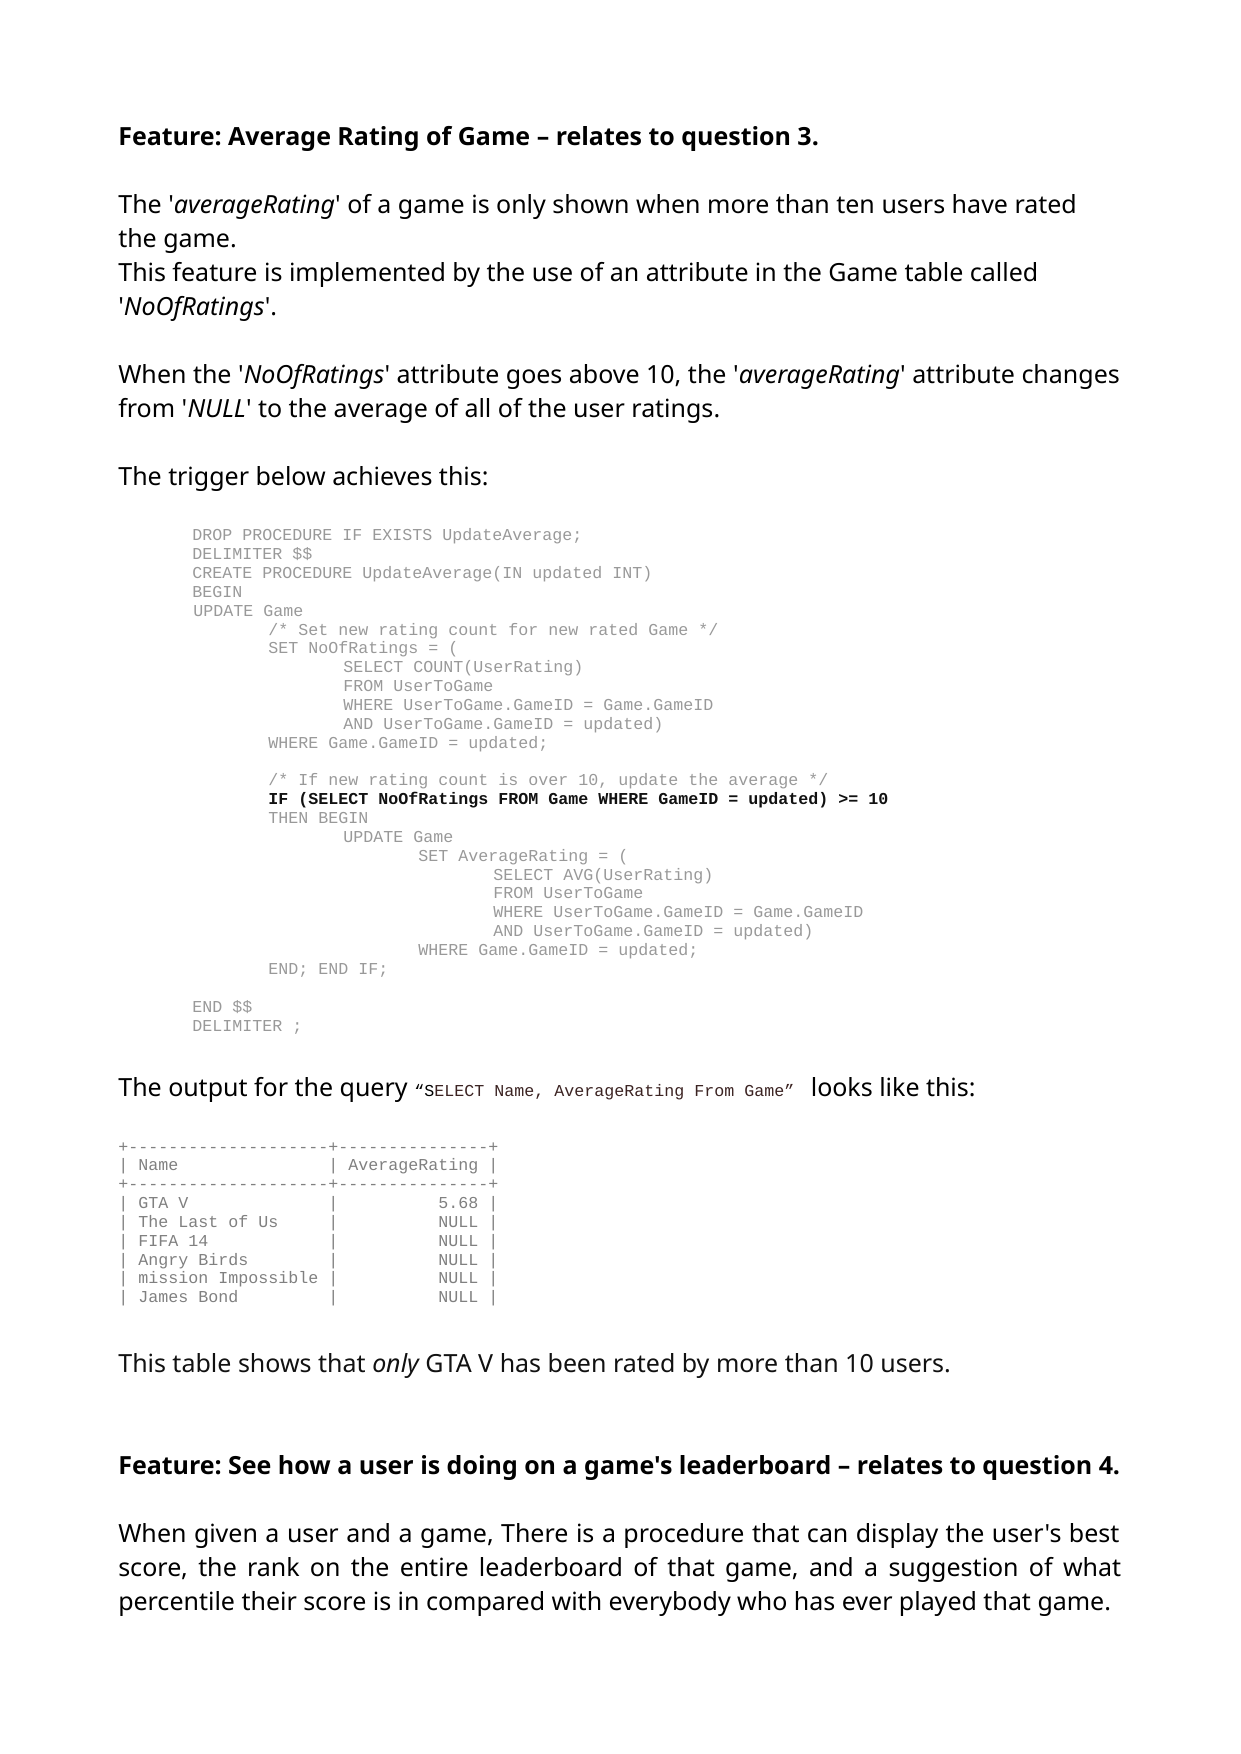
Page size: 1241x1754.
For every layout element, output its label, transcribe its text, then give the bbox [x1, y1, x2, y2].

text /* Set new rating count for new rated Game */ [192, 621, 1122, 640]
text When the 'NoOfRatings' attribute goes above 10, the 'averageRating' attribute changes from 'NULL' to the average of all of the user ratings. [118, 357, 1122, 425]
text IF (SELECT NoOfRatings FROM Game WHERE GameID = updated) >= 10 [192, 791, 1122, 810]
text | GTA V | 5.68 | [118, 1195, 1122, 1213]
text WHERE UserToGame.GameID = Game.GameID [192, 904, 1122, 923]
text WHERE Game.GameID = updated; [192, 734, 1122, 753]
text DELIMITER ; [192, 1017, 1122, 1036]
text DELIMITER $$ [192, 546, 1122, 564]
text /* If new rating count is over 10, update the average */ [192, 772, 1122, 791]
text | Name | AverageRating | [118, 1157, 1122, 1176]
text | The Last of Us | NULL | [118, 1213, 1122, 1232]
text SET NoOfRatings = ( [192, 640, 1122, 659]
text UPDATE Game [192, 602, 1122, 621]
text When given a user and a game, There is a procedure that can display the user's best score, the rank on the entire leaderboard of that game, and a suggestion of what percentile their score is in compared with everybody who has ever played that game. [118, 1516, 1122, 1618]
text FROM UserToGame [192, 885, 1122, 904]
text SELECT AVG(UserRating) [192, 866, 1122, 885]
text +--------------------+---------------+ [118, 1138, 1122, 1157]
text Feature: See how a user is doing on a game's leaderboard – relates to question 4. [118, 1448, 1122, 1482]
text END; END IF; [192, 961, 1122, 979]
text AND UserToGame.GameID = updated) [192, 923, 1122, 942]
text The 'averageRating' of a game is only shown when more than ten users have rated the game. [118, 186, 1122, 254]
text Feature: Average Rating of Game – relates to question 3. [118, 118, 1122, 152]
text THEN BEGIN [192, 810, 1122, 828]
text DROP PROCEDURE IF EXISTS UpdateAverage; [192, 527, 1122, 546]
text BEGIN [192, 583, 1122, 602]
text SELECT COUNT(UserRating) [192, 659, 1122, 678]
text | James Bond | NULL | [118, 1289, 1122, 1308]
text This table shows that only GTA V has been rated by more than 10 users. [118, 1346, 1122, 1379]
text AND UserToGame.GameID = updated) [192, 715, 1122, 734]
text | Angry Birds | NULL | [118, 1251, 1122, 1270]
text UPDATE Game [192, 828, 1122, 847]
text WHERE UserToGame.GameID = Game.GameID [192, 697, 1122, 715]
text +--------------------+---------------+ [118, 1176, 1122, 1195]
text The trigger below achieves this: [118, 459, 1122, 493]
text FROM UserToGame [192, 678, 1122, 697]
text | mission Impossible | NULL | [118, 1270, 1122, 1289]
text CREATE PROCEDURE UpdateAverage(IN updated INT) [192, 564, 1122, 583]
text END $$ [192, 998, 1122, 1017]
text | FIFA 14 | NULL | [118, 1232, 1122, 1251]
text The output for the query “SELECT Name, AverageRating From Game” looks like this: [118, 1070, 1122, 1104]
text WHERE Game.GameID = updated; [192, 942, 1122, 961]
text This feature is implemented by the use of an attribute in the Game table called 'NoOfRatings'. [118, 254, 1122, 322]
text SET AverageRating = ( [192, 847, 1122, 866]
